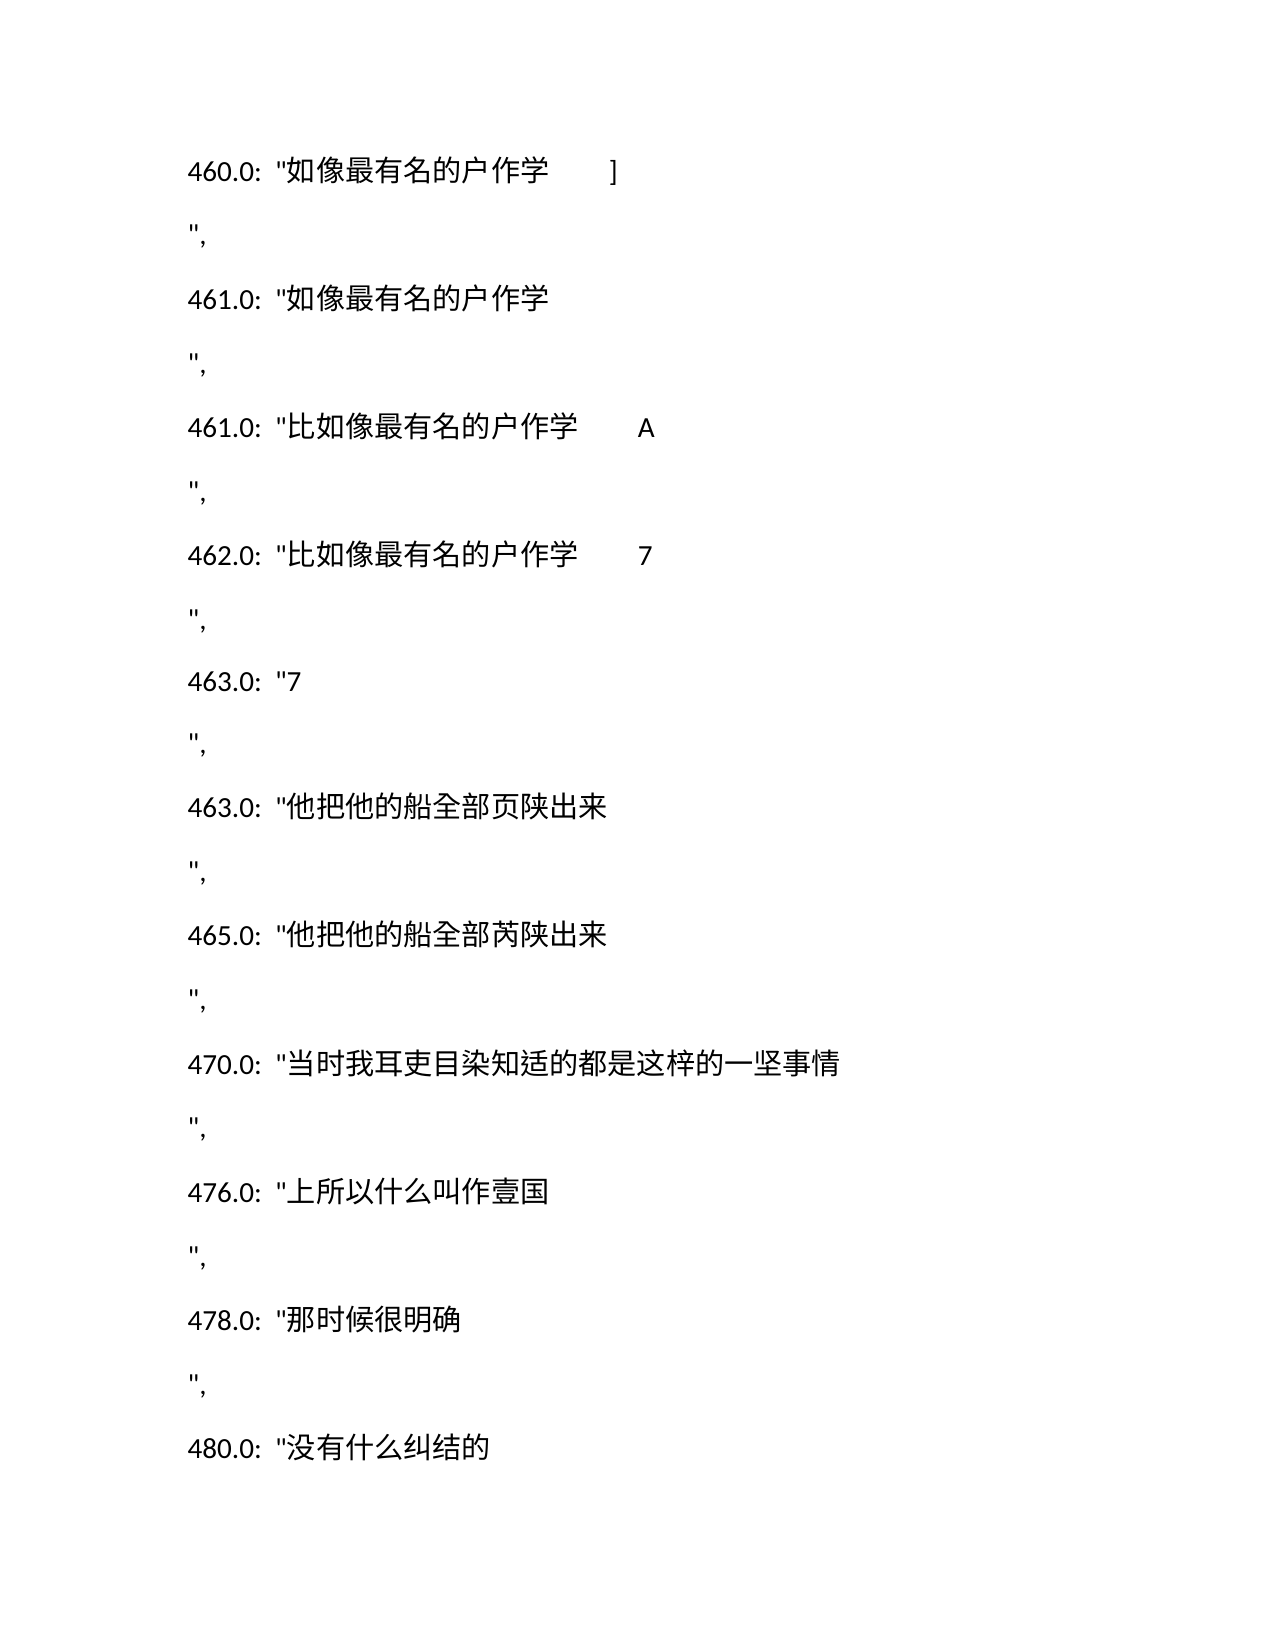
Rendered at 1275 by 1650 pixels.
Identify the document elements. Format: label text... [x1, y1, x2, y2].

text ", [187, 1366, 1087, 1401]
text ", [187, 345, 1087, 380]
text ", [187, 601, 1087, 637]
text 463.0: "他把他的船全部页陕出来 [187, 786, 1087, 826]
text 461.0: "比如像最有名的户作学 A [187, 406, 1087, 446]
text ", [187, 853, 1087, 888]
text ", [187, 473, 1087, 508]
text ", [187, 216, 1087, 252]
text ", [187, 1238, 1087, 1273]
text 462.0: "比如像最有名的户作学 7 [187, 535, 1087, 574]
text 461.0: "如像最有名的户作学 [187, 278, 1087, 318]
text 470.0: "当时我耳吏目染知适的都是这梓的一坚事情 [187, 1043, 1087, 1083]
text ", [187, 981, 1087, 1017]
text 476.0: "上所以什么叫作壹国 [187, 1171, 1087, 1211]
text 480.0: "没有什么纠结的 [187, 1428, 1087, 1467]
text 463.0: "7 [187, 663, 1087, 698]
text 460.0: "如像最有名的户作学 ] [187, 150, 1087, 190]
text 478.0: "那时候很明确 [187, 1299, 1087, 1339]
text ", [187, 1109, 1087, 1145]
text 465.0: "他把他的船全部芮陕出来 [187, 915, 1087, 954]
text ", [187, 725, 1087, 760]
